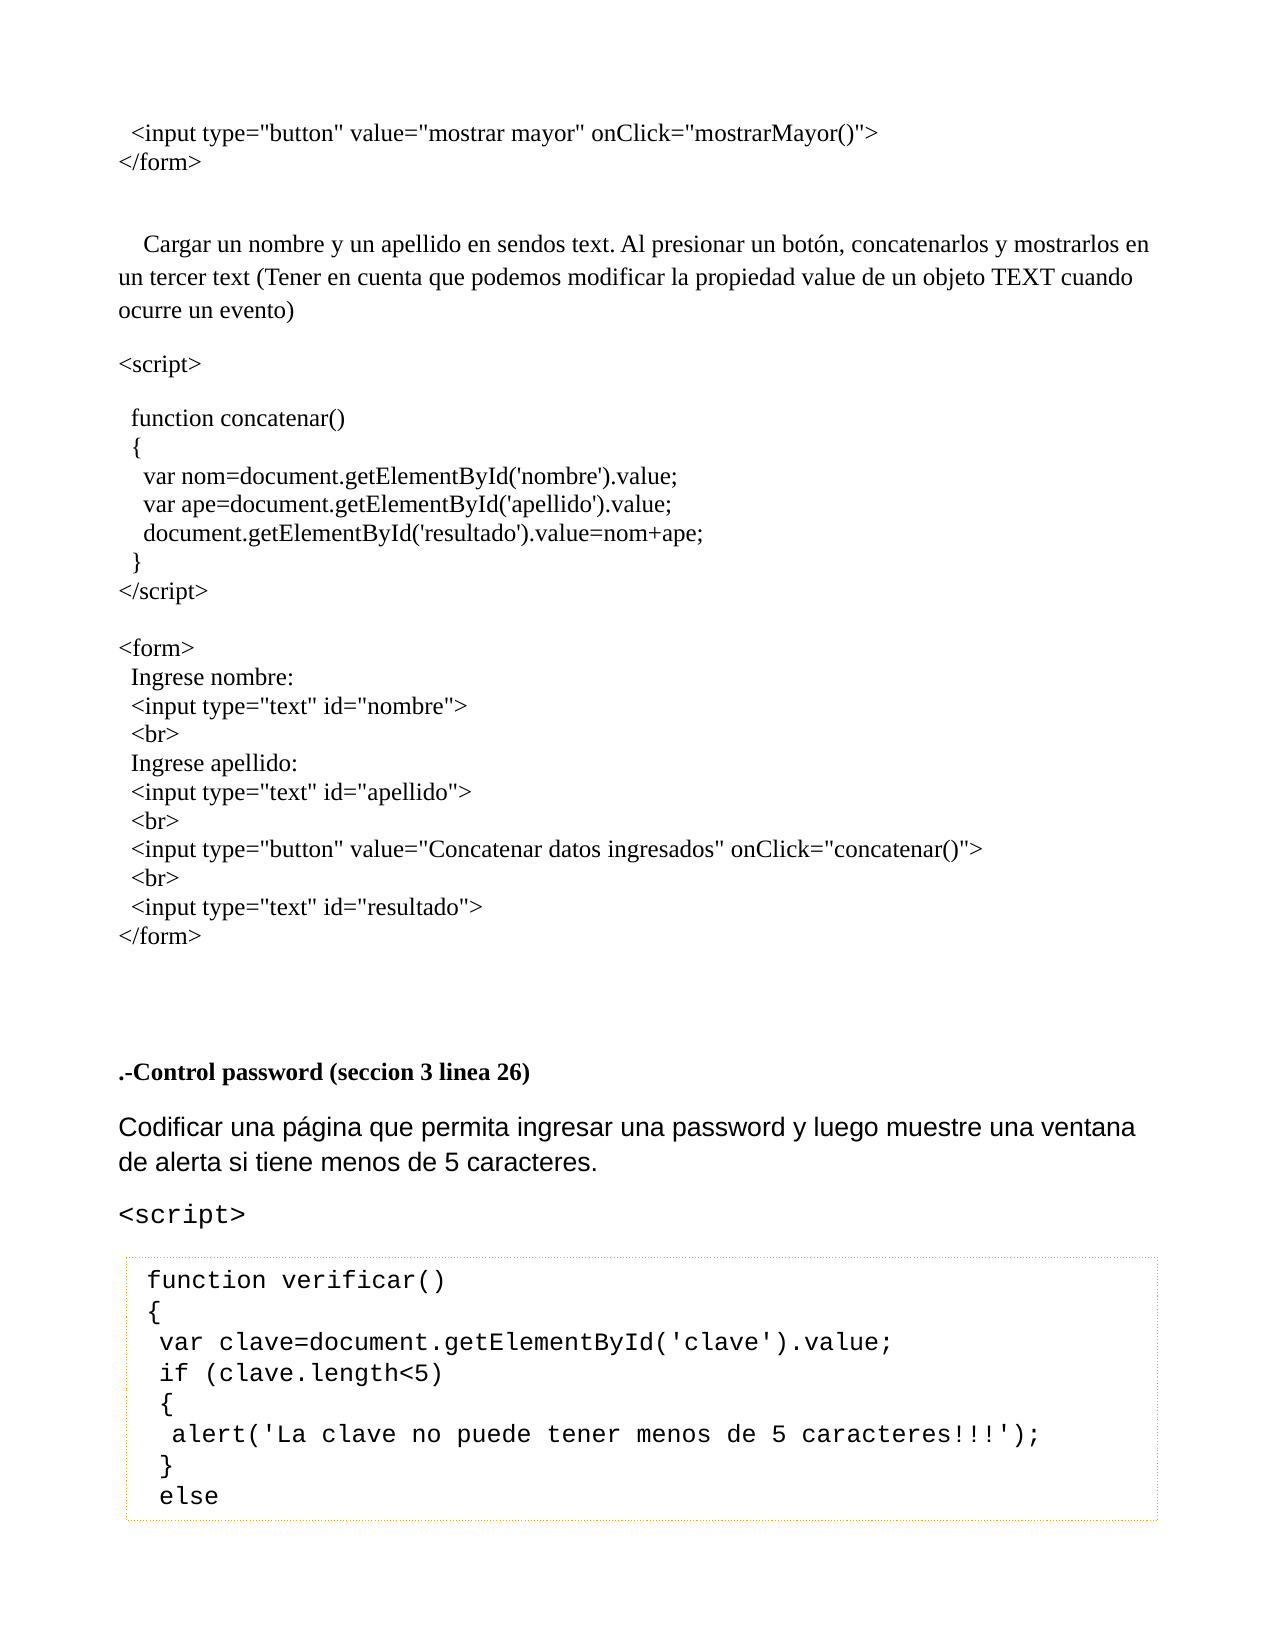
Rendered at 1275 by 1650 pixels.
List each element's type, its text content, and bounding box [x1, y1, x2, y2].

text <form> [118, 633, 1157, 662]
text <br> [118, 806, 1157, 834]
text } [118, 547, 1157, 576]
text Cargar un nombre y un apellido en sendos text. Al presionar un botón, concatenarlos y mostrarlos en un tercer text (Tener en cuenta que podemos modificar la propiedad value de un objeto TEXT cuando ocurre un evento) [118, 229, 1157, 324]
text var clave=document.getElementById('clave').value; [126, 1319, 1157, 1350]
text <input type="text" id="nombre"> [118, 691, 1157, 719]
text } [126, 1442, 1157, 1473]
text <input type="text" id="apellido"> [118, 777, 1157, 806]
text </form> [118, 147, 1157, 176]
text .-Control password (seccion 3 linea 26) [118, 1057, 1157, 1086]
text <input type="button" value="Concatenar datos ingresados" onClick="concatenar()"> [118, 834, 1157, 863]
text var ape=document.getElementById('apellido').value; [118, 489, 1157, 518]
text var nom=document.getElementById('nombre').value; [118, 461, 1157, 489]
text if (clave.length<5) [126, 1350, 1157, 1381]
text { [126, 1381, 1157, 1411]
text <br> [118, 719, 1157, 748]
text { [126, 1288, 1157, 1319]
text Ingrese nombre: [118, 662, 1157, 691]
text <input type="text" id="resultado"> [118, 892, 1157, 921]
text function concatenar() [118, 403, 1157, 432]
text Ingrese apellido: [118, 748, 1157, 777]
text </script> [118, 576, 1157, 604]
text document.getElementById('resultado').value=nom+ape; [118, 518, 1157, 547]
text function verificar() [126, 1257, 1157, 1288]
text <input type="button" value="mostrar mayor" onClick="mostrarMayor()"> [118, 118, 1157, 147]
text else [126, 1473, 1157, 1520]
text </form> [118, 921, 1157, 949]
text alert('La clave no puede tener menos de 5 caracteres!!!'); [126, 1411, 1157, 1442]
text Codificar una página que permita ingresar una password y luego muestre una ventana de alerta si tiene menos de 5 caracteres. [118, 1111, 1157, 1177]
text { [118, 432, 1157, 461]
text <br> [118, 863, 1157, 892]
text <script> [118, 349, 1157, 378]
text <script> [118, 1202, 1157, 1232]
